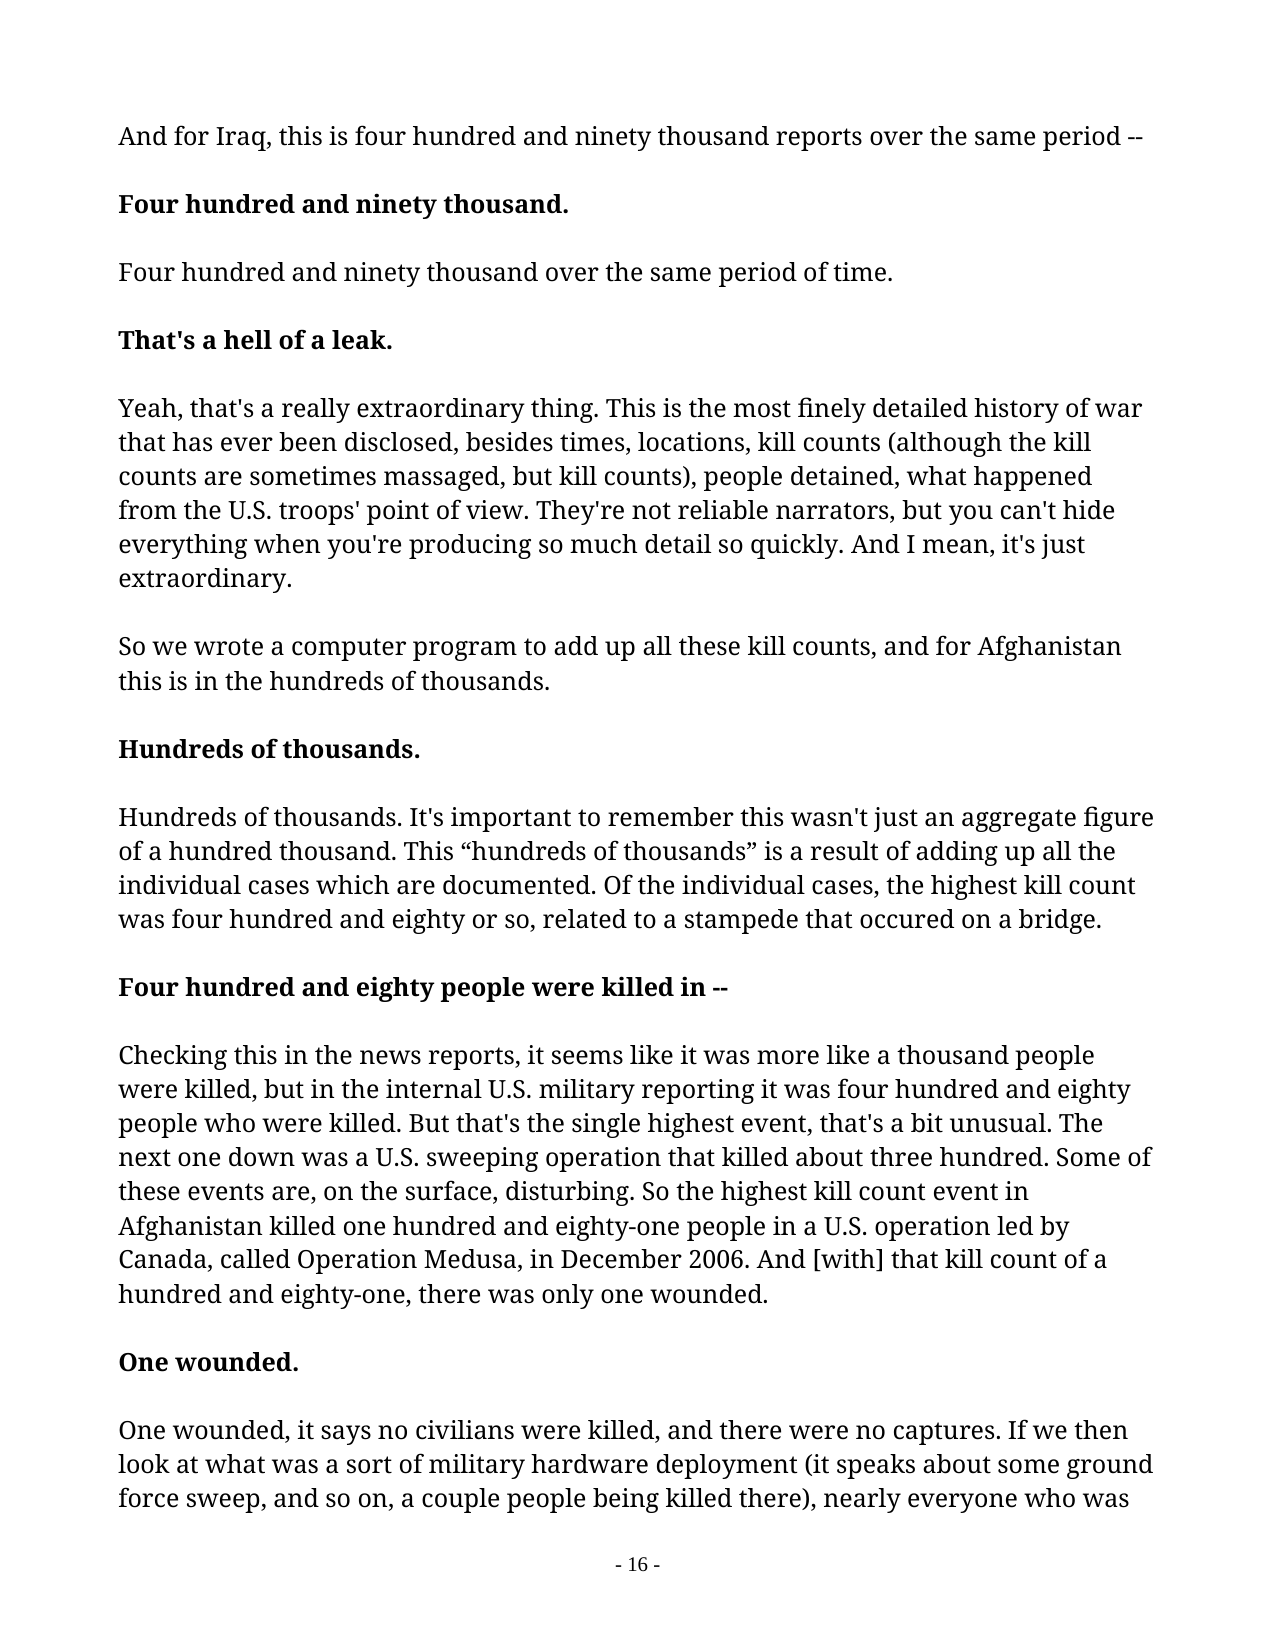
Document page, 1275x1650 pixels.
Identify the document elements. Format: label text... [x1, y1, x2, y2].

text One wounded, it says no civilians were killed, and there were no captures. If we then look at what was a sort of military hardware deployment (it speaks about some ground force sweep, and so on, a couple people being killed there), nearly everyone who was [118, 1412, 1157, 1515]
text Four hundred and ninety thousand over the same period of time. [118, 254, 1157, 288]
text One wounded. [118, 1344, 1157, 1378]
text So we wrote a computer program to add up all these kill counts, and for Afghanistan this is in the hundreds of thousands. [118, 629, 1157, 697]
text Four hundred and eighty people were killed in -- [118, 970, 1157, 1004]
text Hundreds of thousands. It's important to remember this wasn't just an aggregate figure of a hundred thousand. This “hundreds of thousands” is a result of adding up all the individual cases which are documented. Of the individual cases, the highest kill count was four hundred and eighty or so, related to a stampede that occured on a bridge. [118, 799, 1157, 936]
text That's a hell of a leak. [118, 322, 1157, 357]
text Checking this in the news reports, it seems like it was more like a thousand people were killed, but in the internal U.S. military reporting it was four hundred and eighty people who were killed. But that's the single highest event, that's a bit unusual. The next one down was a U.S. sweeping operation that killed about three hundred. Some of these events are, on the surface, disturbing. So the highest kill count event in Afghanistan killed one hundred and eighty-one people in a U.S. operation led by Canada, called Operation Medusa, in December 2006. And [with] that kill count of a hundred and eighty-one, there was only one wounded. [118, 1038, 1157, 1310]
text Hundreds of thousands. [118, 731, 1157, 765]
text Yeah, that's a really extraordinary thing. This is the most finely detailed history of war that has ever been disclosed, besides times, locations, kill counts (although the kill counts are sometimes massaged, but kill counts), people detained, what happened from the U.S. troops' point of view. They're not reliable narrators, but you can't hide everything when you're producing so much detail so quickly. And I mean, it's just extraordinary. [118, 391, 1157, 595]
text And for Iraq, this is four hundred and ninety thousand reports over the same period -- [118, 118, 1157, 152]
text Four hundred and ninety thousand. [118, 186, 1157, 220]
